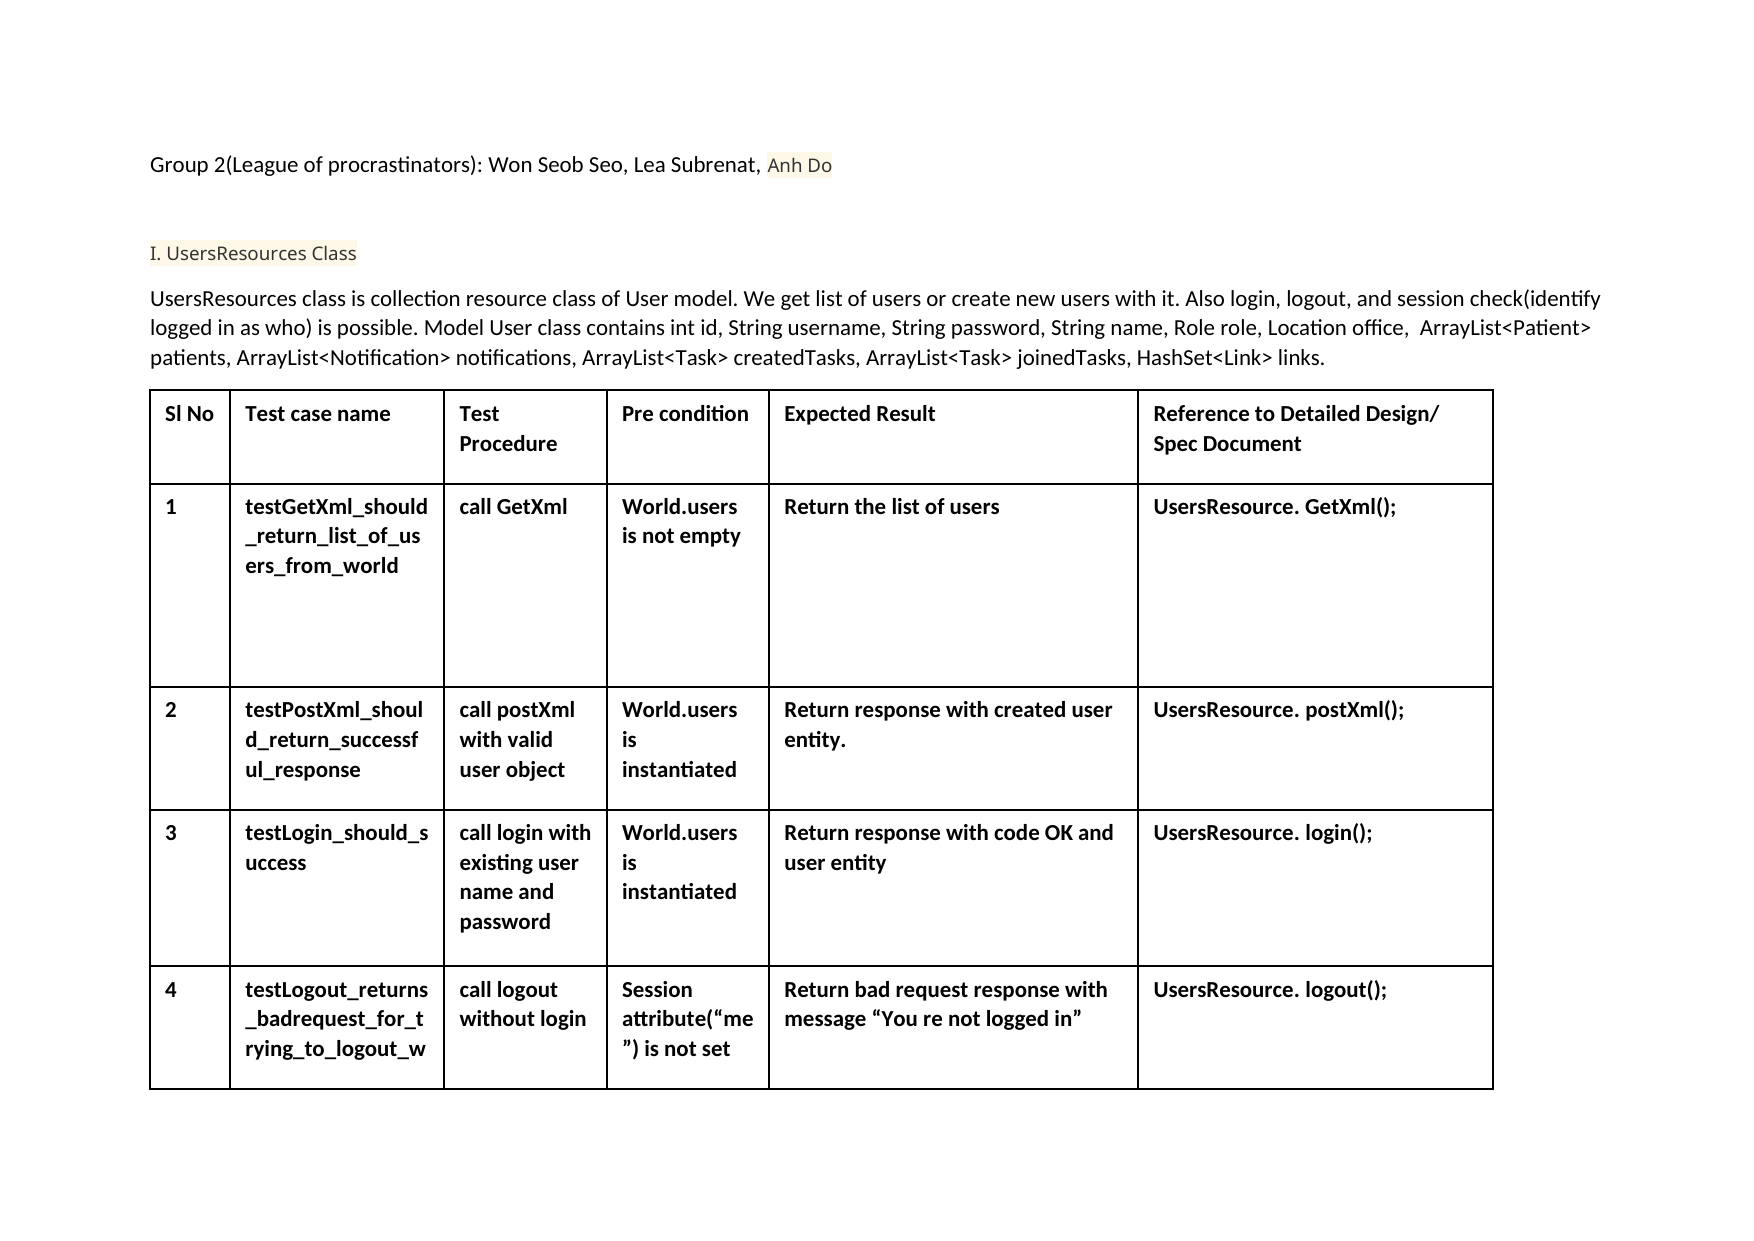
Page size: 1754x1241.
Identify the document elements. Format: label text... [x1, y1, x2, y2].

text UsersResources class is collection resource class of User model. We get list of users or create new users with it. Also login, logout, and session check(identify logged in as who) is possible. Model User class contains int id, String username, String password, String name, Role role, Location office, ArrayList<Patient> patients, ArrayList<Notification> notifications, ArrayList<Task> createdTasks, ArrayList<Task> joinedTasks, HashSet<Link> links. [150, 284, 1604, 371]
table_cell UsersResource. GetXml(); [1139, 485, 1492, 686]
table_header Expected Result [770, 391, 1137, 482]
table_cell Session attribute(“me”) is not set [608, 967, 768, 1088]
table_header Pre condition [608, 391, 768, 482]
table_cell Return response with created user entity. [770, 688, 1137, 808]
table_cell World.users is instantiated [608, 811, 768, 965]
table_cell UsersResource. logout(); [1139, 967, 1492, 1088]
table_cell testGetXml_should_return_list_of_users_from_world [231, 485, 443, 686]
table_cell call logout without login [445, 967, 606, 1088]
table_header Sl No [151, 391, 229, 482]
table_header Reference to Detailed Design/ Spec Document [1139, 391, 1492, 482]
table_cell 3 [151, 811, 229, 965]
table_cell UsersResource. postXml(); [1139, 688, 1492, 808]
table_cell call postXml with valid user object [445, 688, 606, 808]
table_cell Return response with code OK and user entity [770, 811, 1137, 965]
text Group 2(League of procrastinators): Won Seob Seo, Lea Subrenat, Anh Do [150, 150, 1604, 178]
table_cell call login with existing user name and password [445, 811, 606, 965]
table_cell World.users is not empty [608, 485, 768, 686]
table_cell testLogout_returns_badrequest_for_trying_to_logout_w [231, 967, 443, 1088]
table_cell 1 [151, 485, 229, 686]
table_header Test Procedure [445, 391, 606, 482]
table_cell World.users is instantiated [608, 688, 768, 808]
table_cell Return bad request response with message “You re not logged in” [770, 967, 1137, 1088]
table_cell UsersResource. login(); [1139, 811, 1492, 965]
table_cell 2 [151, 688, 229, 808]
text I. UsersResources Class [150, 240, 1604, 266]
table_cell Return the list of users [770, 485, 1137, 686]
table_cell call GetXml [445, 485, 606, 686]
table_header Test case name [231, 391, 443, 482]
table_cell testPostXml_should_return_successful_response [231, 688, 443, 808]
table_cell testLogin_should_success [231, 811, 443, 965]
table_cell 4 [151, 967, 229, 1088]
